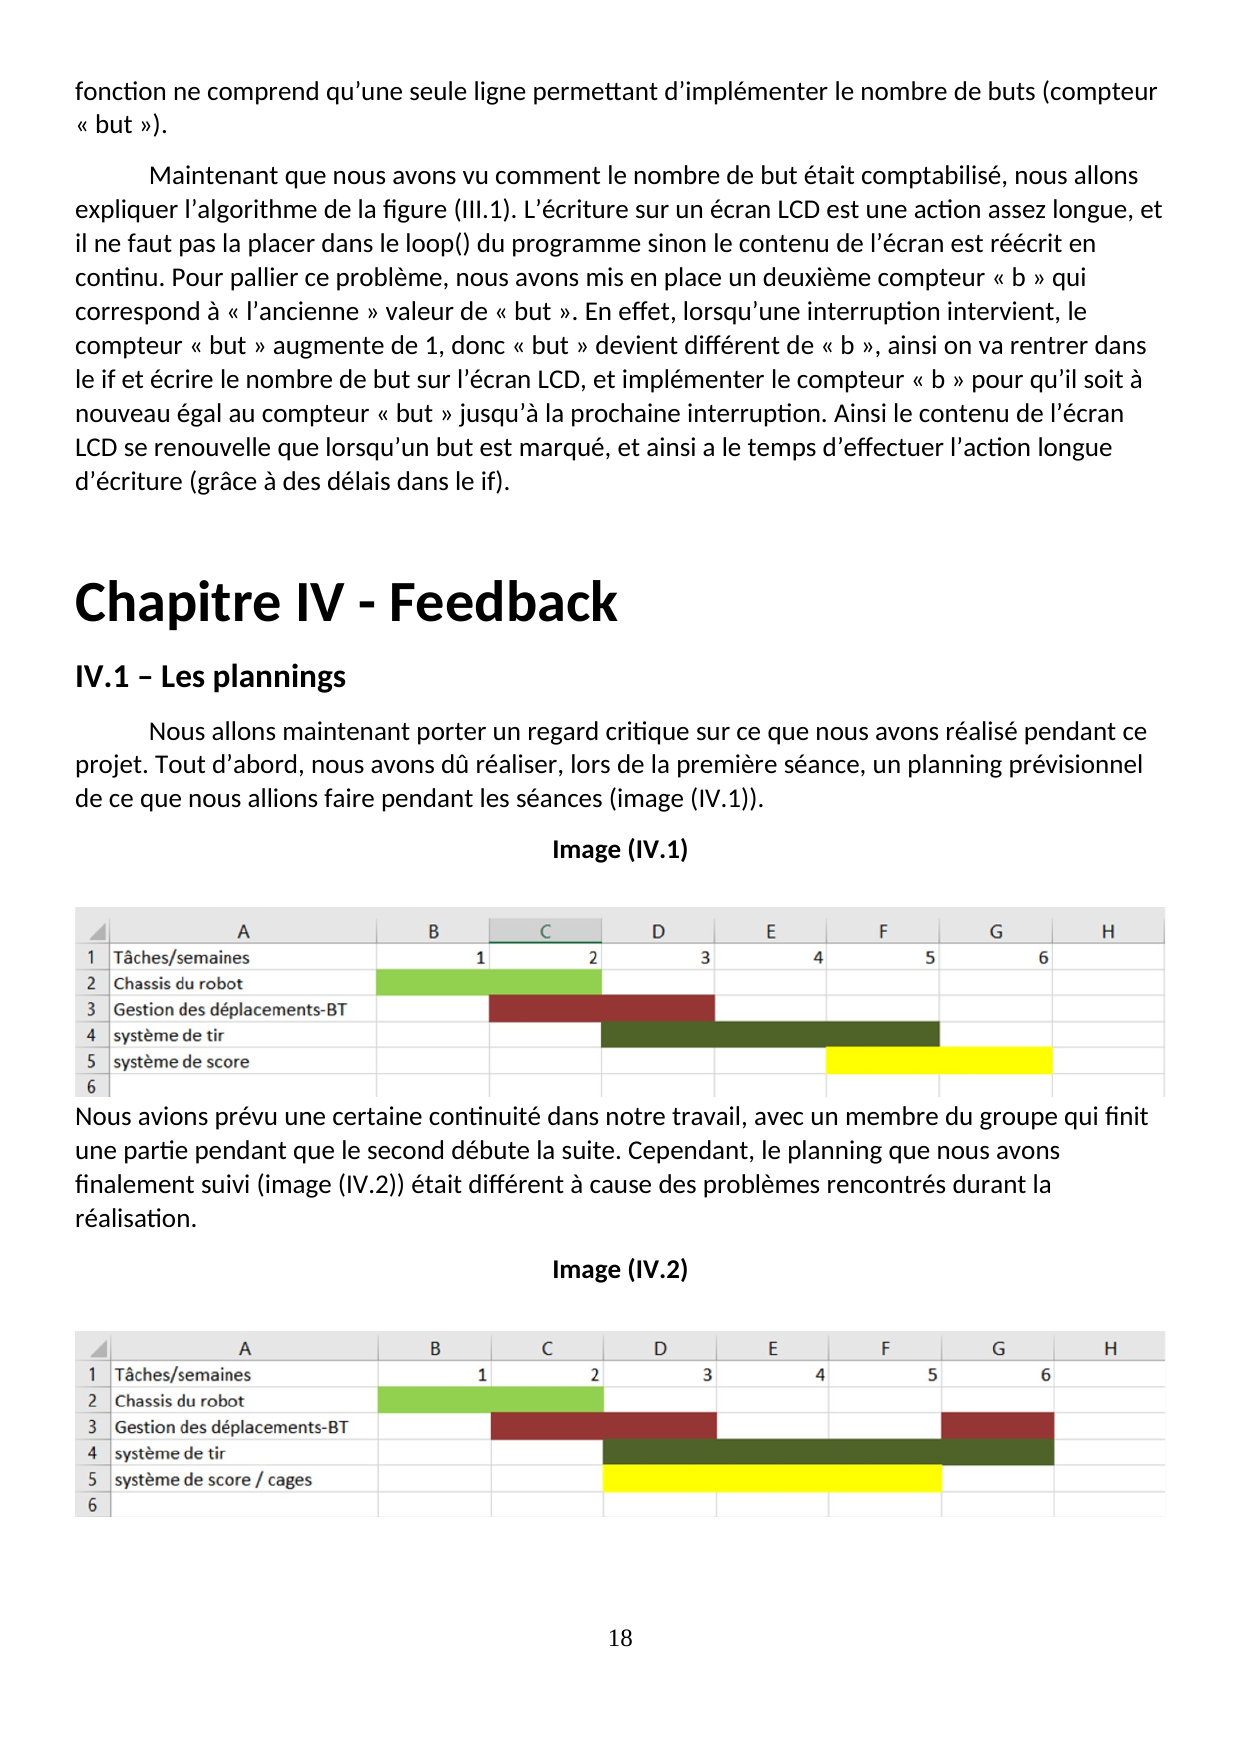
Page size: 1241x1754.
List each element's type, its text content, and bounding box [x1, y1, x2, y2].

text Chapitre IV - Feedback [75, 565, 1165, 636]
text Maintenant que nous avons vu comment le nombre de but était comptabilisé, nous allons expliquer l’algorithme de la figure (III.1). L’écriture sur un écran LCD est une action assez longue, et il ne faut pas la placer dans le loop() du programme sinon le contenu de l’écran est réécrit en continu. Pour pallier ce problème, nous avons mis en place un deuxième compteur « b » qui correspond à « l’ancienne » valeur de « but ». En effet, lorsqu’une interruption intervient, le compteur « but » augmente de 1, donc « but » devient différent de « b », ainsi on va rentrer dans le if et écrire le nombre de but sur l’écran LCD, et implémenter le compteur « b » pour qu’il soit à nouveau égal au compteur « but » jusqu’à la prochaine interruption. Ainsi le contenu de l’écran LCD se renouvelle que lorsqu’un but est marqué, et ainsi a le temps d’effectuer l’action longue d’écriture (grâce à des délais dans le if). [75, 158, 1165, 497]
text IV.1 – Les plannings [75, 655, 1165, 696]
text Image (IV.1) [75, 832, 1165, 865]
text Nous avions prévu une certaine continuité dans notre travail, avec un membre du groupe qui finit une partie pendant que le second débute la suite. Cependant, le planning que nous avons finalement suivi (image (IV.2)) était différent à cause des problèmes rencontrés durant la réalisation. [75, 1097, 1165, 1234]
text Nous allons maintenant porter un regard critique sur ce que nous avons réalisé pendant ce projet. Tout d’abord, nous avons dû réaliser, lors de la première séance, un planning prévisionnel de ce que nous allions faire pendant les séances (image (IV.1)). [75, 714, 1165, 815]
text Image (IV.2) [75, 1252, 1165, 1285]
text fonction ne comprend qu’une seule ligne permettant d’implémenter le nombre de buts (compteur « but »). [75, 74, 1165, 141]
